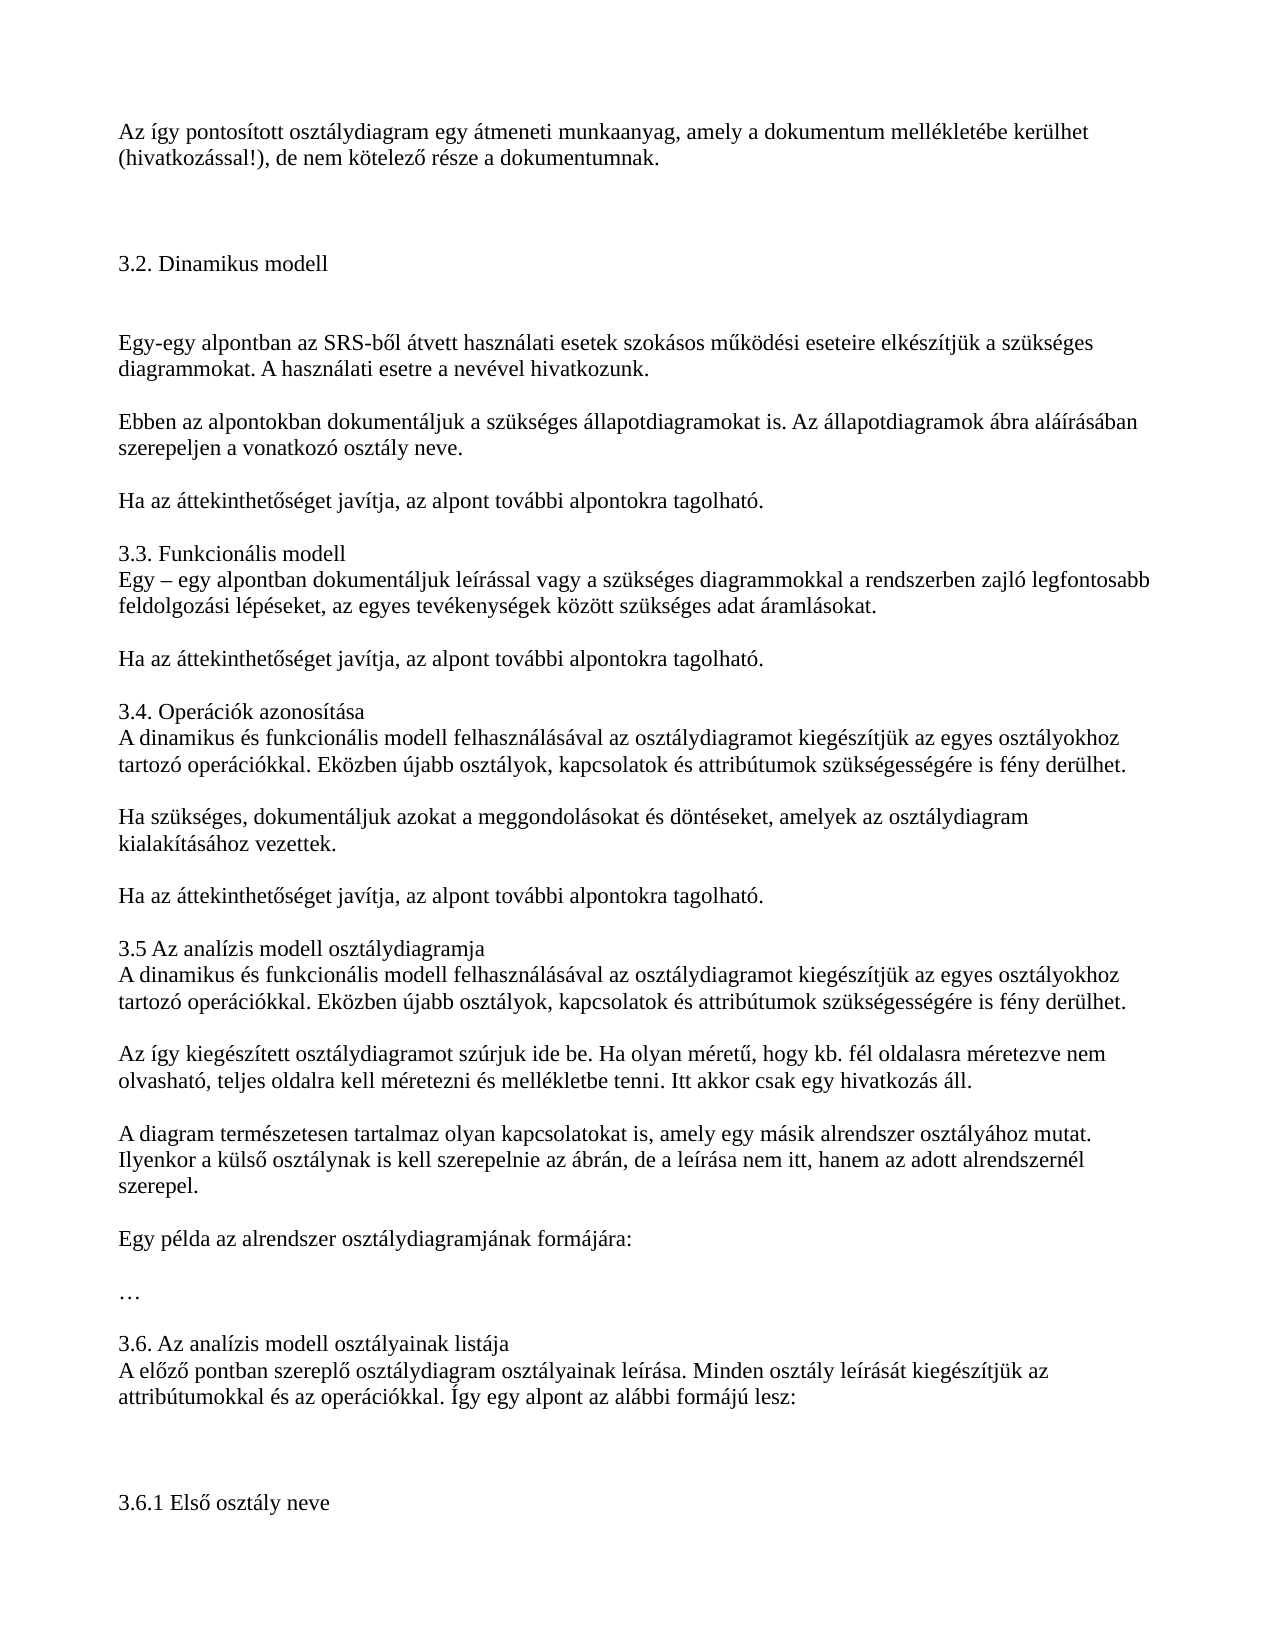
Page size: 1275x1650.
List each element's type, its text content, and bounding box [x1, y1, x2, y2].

text 3.6. Az analízis modell osztályainak listája [118, 1330, 1157, 1357]
text 3.6.1 Első osztály neve [118, 1488, 1157, 1515]
text Az így pontosított osztálydiagram egy átmeneti munkaanyag, amely a dokumentum mellékletébe kerülhet (hivatkozással!), de nem kötelező része a dokumentumnak. [118, 118, 1157, 171]
text Ebben az alpontokban dokumentáljuk a szükséges állapotdiagramokat is. Az állapotdiagramok ábra aláírásában szerepeljen a vonatkozó osztály neve. [118, 408, 1157, 461]
text A előző pontban szereplő osztálydiagram osztályainak leírása. Minden osztály leírását kiegészítjük az attribútumokkal és az operációkkal. Így egy alpont az alábbi formájú lesz: [118, 1357, 1157, 1409]
text … [118, 1278, 1157, 1304]
text 3.3. Funkcionális modell [118, 540, 1157, 566]
text Egy példa az alrendszer osztálydiagramjának formájára: [118, 1225, 1157, 1251]
text Ha szükséges, dokumentáljuk azokat a meggondolásokat és döntéseket, amelyek az osztálydiagram kialakításához vezettek. [118, 803, 1157, 856]
text A dinamikus és funkcionális modell felhasználásával az osztálydiagramot kiegészítjük az egyes osztályokhoz tartozó operációkkal. Eközben újabb osztályok, kapcsolatok és attribútumok szükségességére is fény derülhet. [118, 724, 1157, 777]
text Egy – egy alpontban dokumentáljuk leírással vagy a szükséges diagrammokkal a rendszerben zajló legfontosabb feldolgozási lépéseket, az egyes tevékenységek között szükséges adat áramlásokat. [118, 566, 1157, 619]
text 3.2. Dinamikus modell [118, 250, 1157, 276]
text Ha az áttekinthetőséget javítja, az alpont további alpontokra tagolható. [118, 882, 1157, 909]
text 3.5 Az analízis modell osztálydiagramja [118, 935, 1157, 961]
text Ha az áttekinthetőséget javítja, az alpont további alpontokra tagolható. [118, 487, 1157, 513]
text A diagram természetesen tartalmaz olyan kapcsolatokat is, amely egy másik alrendszer osztályához mutat. Ilyenkor a külső osztálynak is kell szerepelnie az ábrán, de a leírása nem itt, hanem az adott alrendszernél szerepel. [118, 1119, 1157, 1199]
text A dinamikus és funkcionális modell felhasználásával az osztálydiagramot kiegészítjük az egyes osztályokhoz tartozó operációkkal. Eközben újabb osztályok, kapcsolatok és attribútumok szükségességére is fény derülhet. [118, 961, 1157, 1014]
text Ha az áttekinthetőséget javítja, az alpont további alpontokra tagolható. [118, 645, 1157, 672]
text 3.4. Operációk azonosítása [118, 698, 1157, 724]
text Az így kiegészített osztálydiagramot szúrjuk ide be. Ha olyan méretű, hogy kb. fél oldalasra méretezve nem olvasható, teljes oldalra kell méretezni és mellékletbe tenni. Itt akkor csak egy hivatkozás áll. [118, 1041, 1157, 1093]
text Egy-egy alpontban az SRS-ből átvett használati esetek szokásos működési eseteire elkészítjük a szükséges diagrammokat. A használati esetre a nevével hivatkozunk. [118, 329, 1157, 382]
